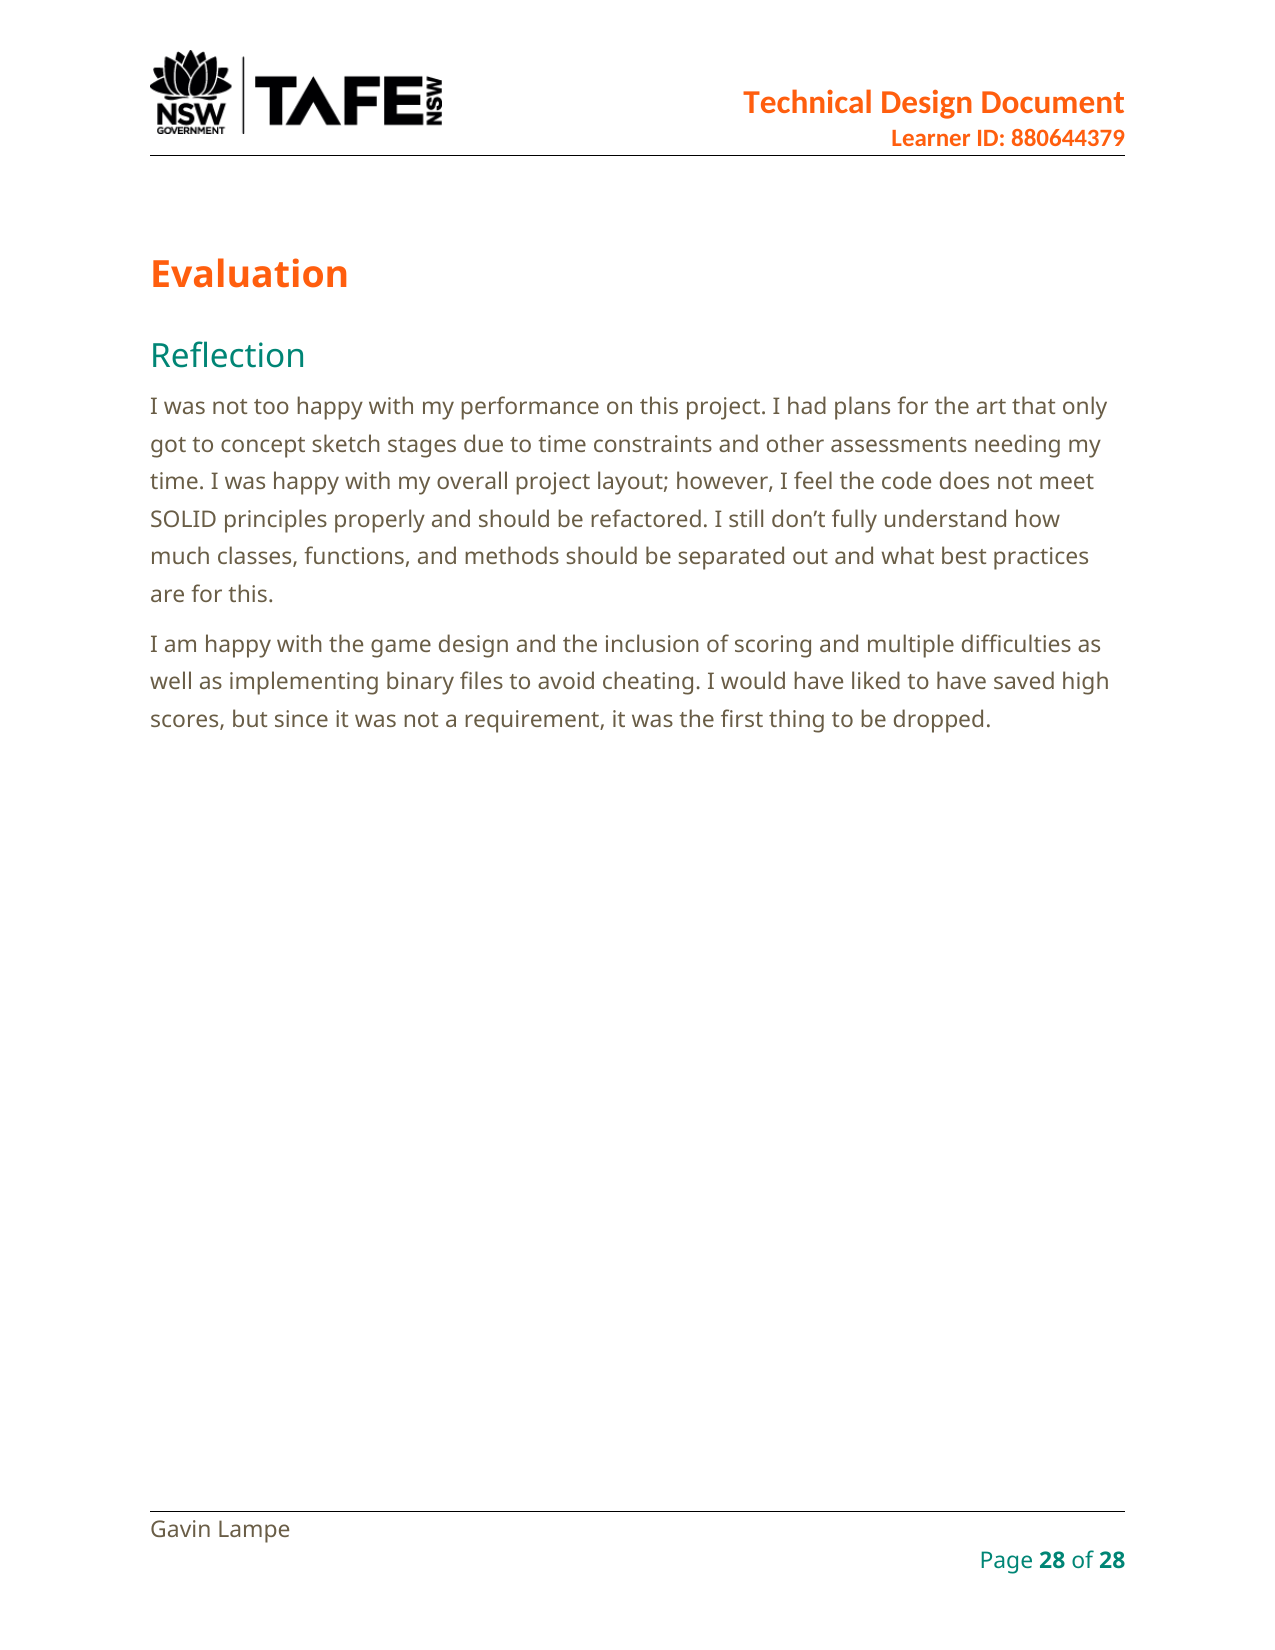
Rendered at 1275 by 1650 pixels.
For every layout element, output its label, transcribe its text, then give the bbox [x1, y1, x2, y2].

text I am happy with the game design and the inclusion of scoring and multiple difficulties as well as implementing binary files to avoid cheating. I would have liked to have saved high scores, but since it was not a requirement, it was the first thing to be dropped. [150, 627, 1125, 734]
subtitle Reflection [150, 332, 1125, 377]
picture [150, 50, 442, 134]
text I was not too happy with my performance on this project. I had plans for the art that only got to concept sketch stages due to time constraints and other assessments needing my time. I was happy with my overall project layout; however, I feel the code does not meet SOLID principles properly and should be refactored. I still don’t fully understand how much classes, functions, and methods should be separated out and what best practices are for this. [150, 390, 1125, 609]
subtitle Evaluation [150, 248, 1125, 299]
